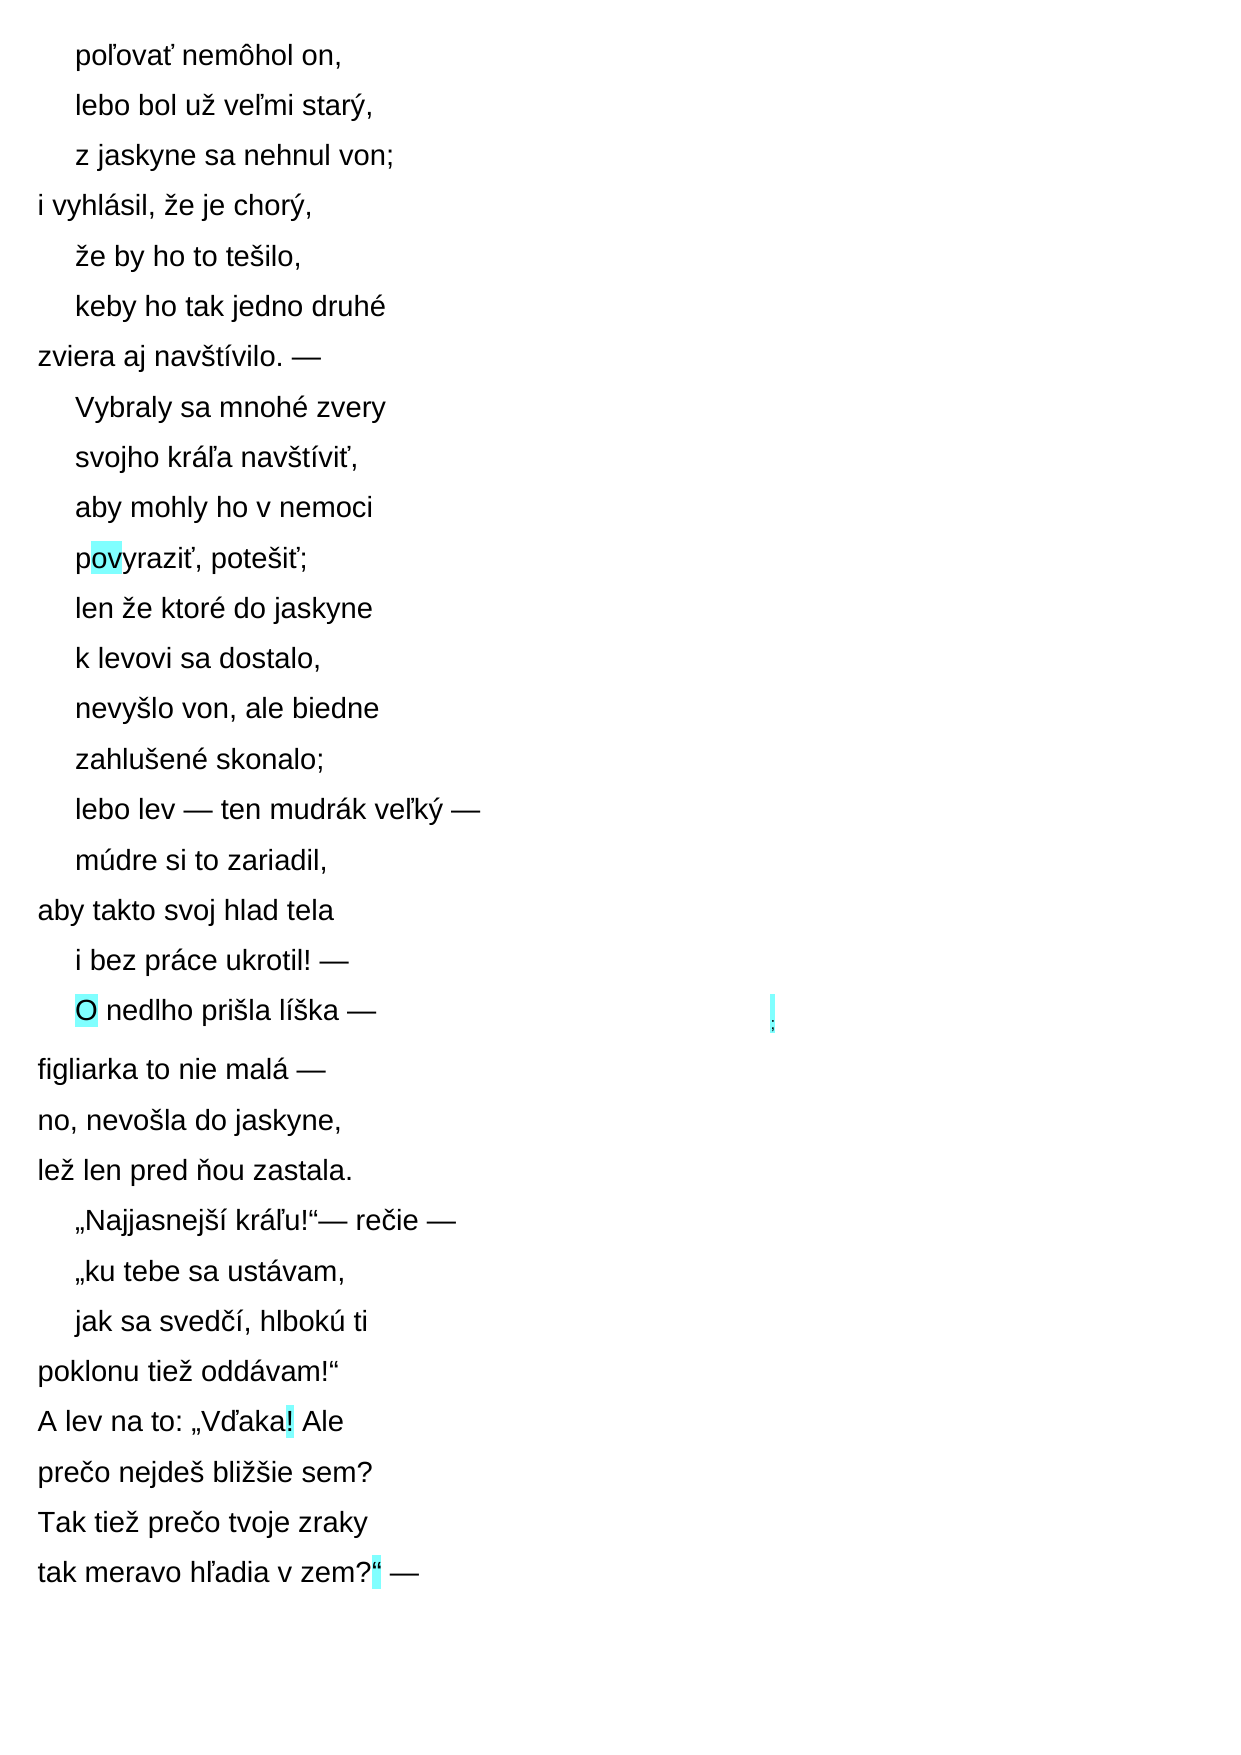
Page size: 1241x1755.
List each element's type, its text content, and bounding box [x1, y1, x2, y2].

text k levovi sa dostalo, [37, 641, 1130, 675]
text že by ho to tešilo, [37, 239, 1130, 272]
text no, nevošla do jaskyne, [37, 1103, 1130, 1136]
text Tak tiež prečo tvoje zraky [37, 1505, 1130, 1539]
text len že ktoré do jaskyne [37, 591, 1130, 624]
text nevyšlo von, ale biedne [37, 692, 1130, 725]
text A lev na to: „Vďaka! Ale [37, 1404, 1130, 1438]
text svojho kráľa navštíviť, [37, 440, 1130, 473]
text aby takto svoj hlad tela [37, 893, 1130, 926]
text poklonu tiež oddávam!“ [37, 1354, 1130, 1388]
text „Najjasnejší kráľu!“— rečie — [37, 1203, 1130, 1237]
text aby mohly ho v nemoci [37, 490, 1130, 524]
text prečo nejdeš bližšie sem? [37, 1455, 1130, 1488]
text Vybraly sa mnohé zvery [37, 390, 1130, 423]
text lebo bol už veľmi starý, [37, 88, 1130, 121]
text tak meravo hľadia v zem?“ — [37, 1555, 1130, 1589]
text jak sa svedčí, hlbokú ti [37, 1304, 1130, 1337]
text i vyhlásil, že je chorý, [37, 188, 1130, 222]
text z jaskyne sa nehnul von; [37, 138, 1130, 172]
text keby ho tak jedno druhé [37, 289, 1130, 323]
text lebo lev — ten mudrák veľký — [37, 792, 1130, 826]
text poľovať nemôhol on, [37, 37, 1130, 71]
text lež len pred ňou zastala. [37, 1153, 1130, 1186]
text múdre si to zariadil, [37, 842, 1130, 876]
text figliarka to nie malá — [37, 1052, 1130, 1086]
text O nedlho prišla líška — ; [37, 993, 1130, 1033]
text zviera aj navštívilo. — [37, 339, 1130, 373]
text zahlušené skonalo; [37, 742, 1130, 775]
text „ku tebe sa ustávam, [37, 1253, 1130, 1287]
text povyraziť, potešiť; [37, 541, 1130, 574]
text i bez práce ukrotil! — [37, 943, 1130, 977]
